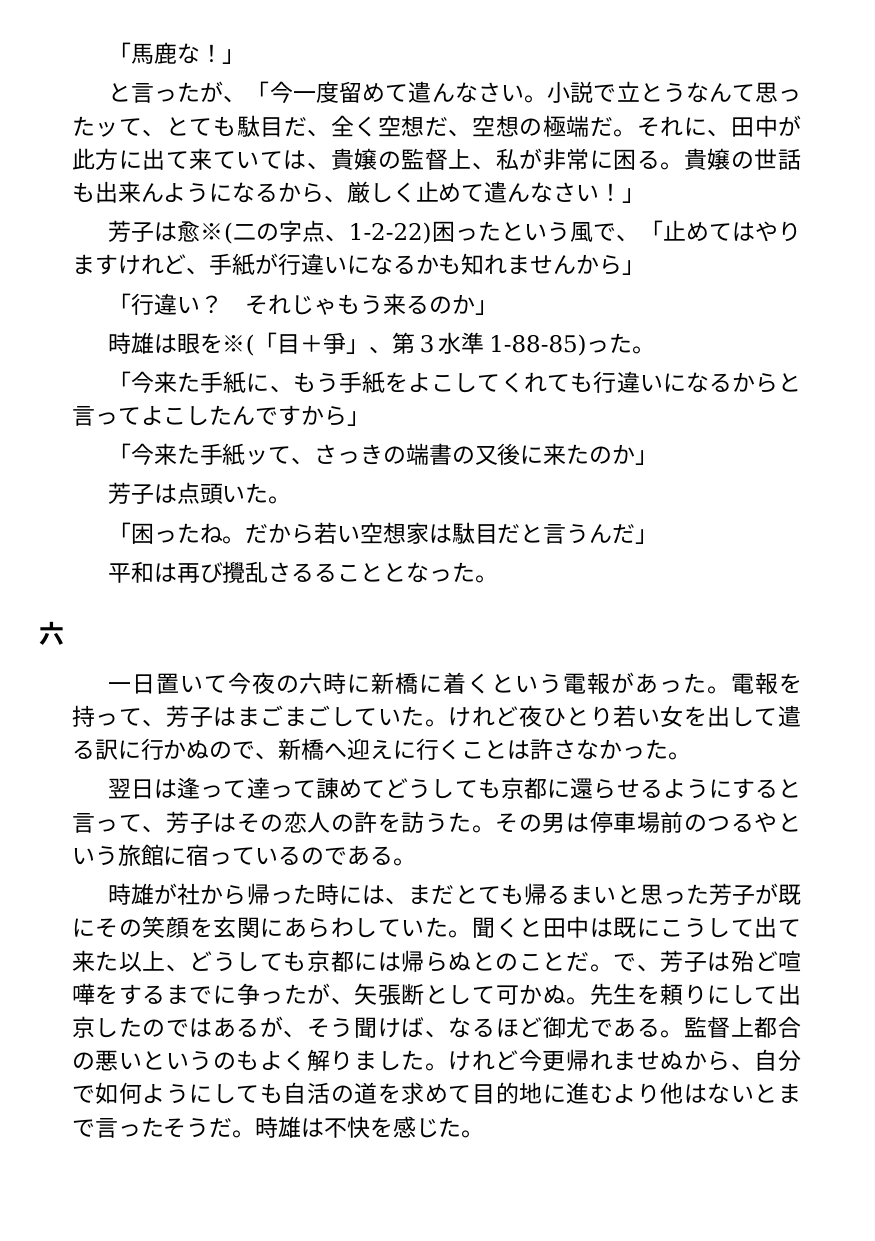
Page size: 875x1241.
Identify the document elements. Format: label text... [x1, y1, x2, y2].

text 「今来た手紙に、もう手紙をよこしてくれても行違いになるからと言ってよこしたんですから」 [72, 365, 802, 431]
text 翌日は逢って達って諌めてどうしても京都に還らせるようにすると言って、芳子はその恋人の許を訪うた。その男は停車場前のつるやという旅館に宿っているのである。 [72, 771, 802, 871]
text 一日置いて今夜の六時に新橋に着くという電報があった。電報を持って、芳子はまごまごしていた。けれど夜ひとり若い女を出して遣る訳に行かぬので、新橋へ迎えに行くことは許さなかった。 [72, 666, 802, 765]
text 平和は再び攪乱さるることとなった。 [72, 555, 802, 588]
text 「行違い？ それじゃもう来るのか」 [72, 286, 802, 320]
text 「馬鹿な！」 [72, 36, 802, 69]
text 時雄が社から帰った時には、まだとても帰るまいと思った芳子が既にその笑顔を玄関にあらわしていた。聞くと田中は既にこうして出て来た以上、どうしても京都には帰らぬとのことだ。で、芳子は殆ど喧嘩をするまでに争ったが、矢張断として可かぬ。先生を頼りにして出京したのではあるが、そう聞けば、なるほど御尤である。監督上都合の悪いというのもよく解りました。けれど今更帰れませぬから、自分で如何ようにしても自活の道を求めて目的地に進むより他はないとまで言ったそうだ。時雄は不快を感じた。 [72, 877, 802, 1143]
text 時雄は眼を※(「目＋爭」、第3水準1-88-85)った。 [72, 326, 802, 359]
subtitle 六 [36, 612, 838, 654]
text 「困ったね。だから若い空想家は駄目だと言うんだ」 [72, 516, 802, 549]
text 芳子は点頭いた。 [72, 476, 802, 509]
text と言ったが、「今一度留めて遣んなさい。小説で立とうなんて思ったッて、とても駄目だ、全く空想だ、空想の極端だ。それに、田中が此方に出て来ていては、貴嬢の監督上、私が非常に困る。貴嬢の世話も出来んようになるから、厳しく止めて遣んなさい！」 [72, 75, 802, 208]
text 「今来た手紙ッて、さっきの端書の又後に来たのか」 [72, 437, 802, 470]
text 芳子は愈※(二の字点、1-2-22)困ったという風で、「止めてはやりますけれど、手紙が行違いになるかも知れませんから」 [72, 214, 802, 281]
